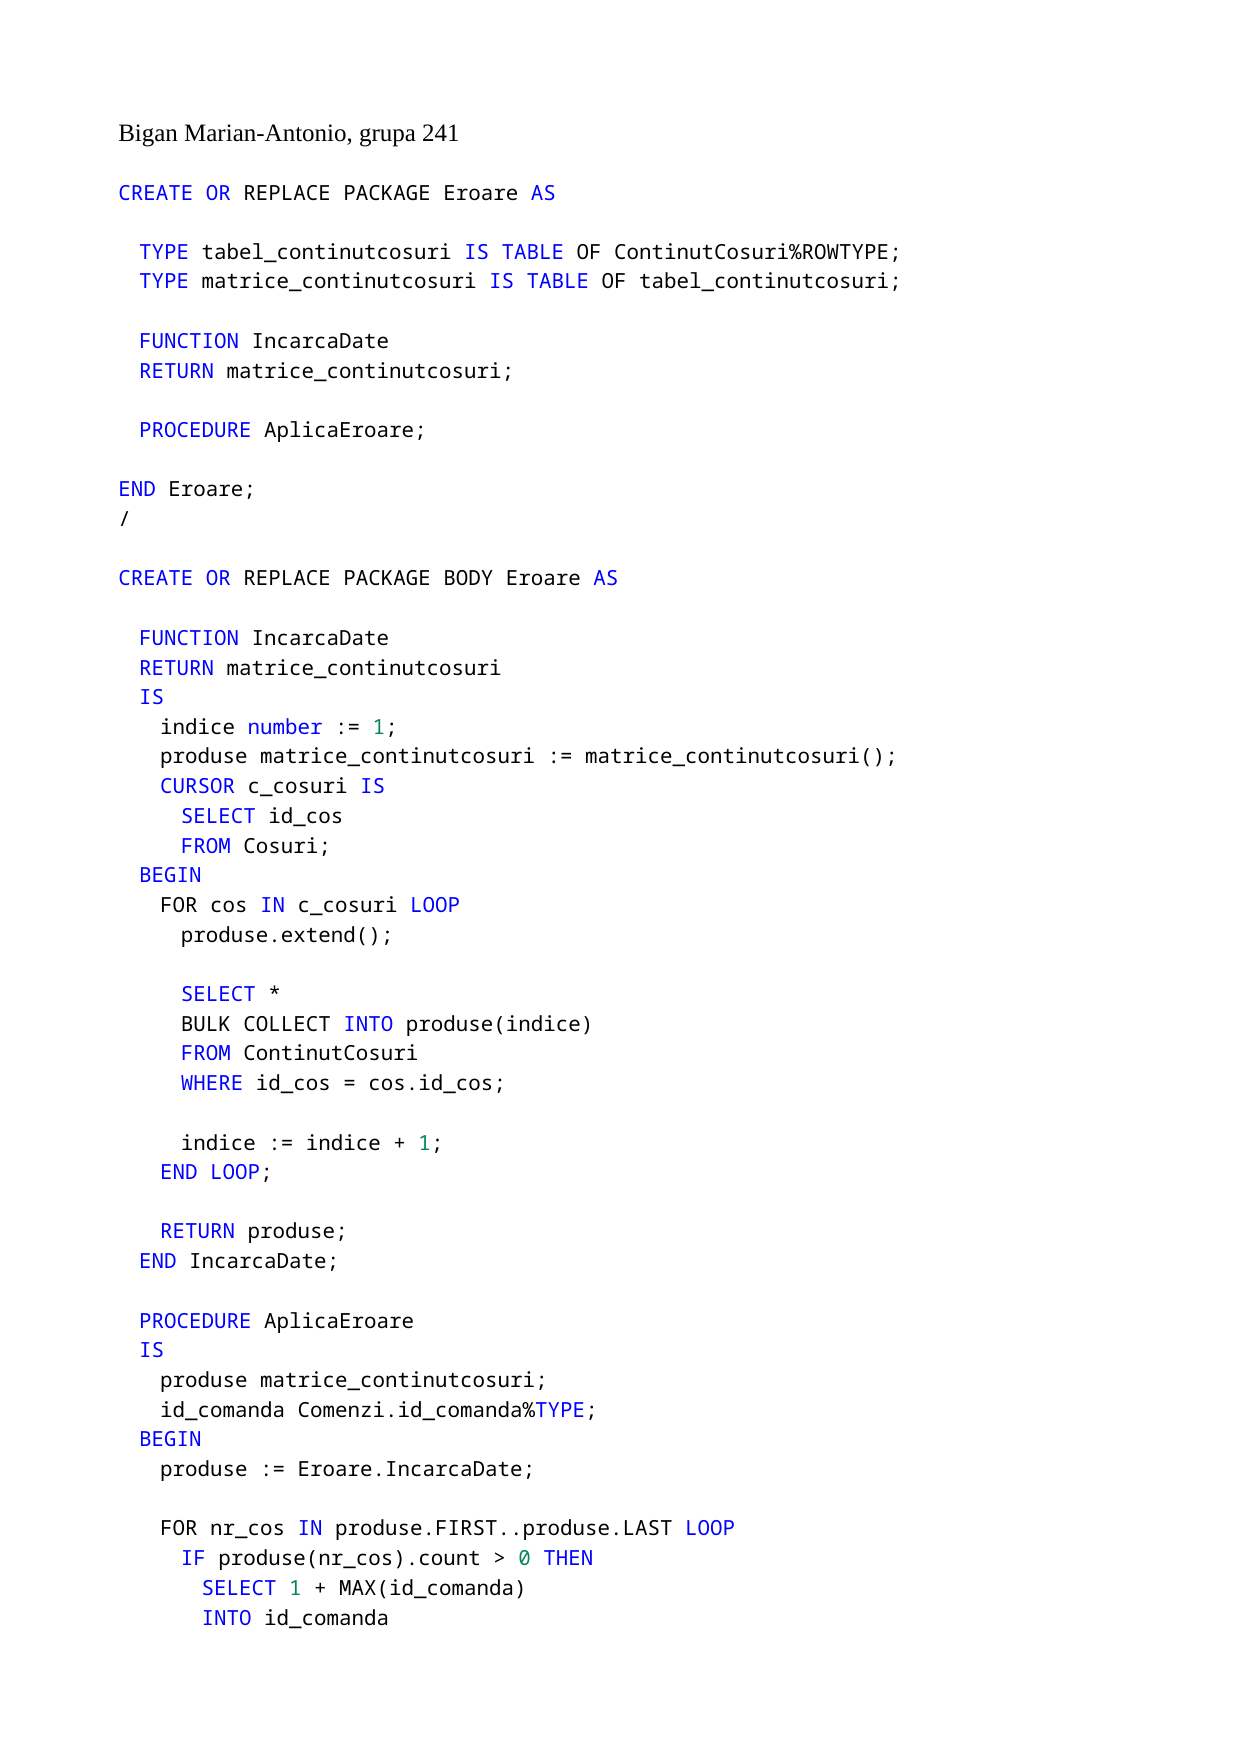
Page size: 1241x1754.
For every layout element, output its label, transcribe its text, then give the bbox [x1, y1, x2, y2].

text indice number := 1; [118, 711, 1122, 740]
text id_comanda Comenzi.id_comanda%TYPE; [118, 1393, 1122, 1423]
text FROM Cosuri; [118, 829, 1122, 859]
text FUNCTION IncarcaDate [118, 622, 1122, 651]
text SELECT id_cos [118, 800, 1122, 829]
text IS [118, 1334, 1122, 1364]
text SELECT 1 + MAX(id_comanda) [118, 1572, 1122, 1601]
text FOR cos IN c_cosuri LOOP [118, 889, 1122, 918]
text RETURN matrice_continutcosuri [118, 651, 1122, 681]
text / [118, 503, 1122, 533]
text produse matrice_continutcosuri; [118, 1364, 1122, 1393]
text FUNCTION IncarcaDate [118, 325, 1122, 354]
text PROCEDURE AplicaEroare [118, 1304, 1122, 1334]
text FROM ContinutCosuri [118, 1037, 1122, 1067]
text BULK COLLECT INTO produse(indice) [118, 1008, 1122, 1037]
text TYPE tabel_continutcosuri IS TABLE OF ContinutCosuri%ROWTYPE; [118, 236, 1122, 265]
text RETURN produse; [118, 1215, 1122, 1245]
text WHERE id_cos = cos.id_cos; [118, 1067, 1122, 1097]
text produse := Eroare.IncarcaDate; [118, 1453, 1122, 1483]
text IF produse(nr_cos).count > 0 THEN [118, 1542, 1122, 1572]
text END Eroare; [118, 473, 1122, 503]
text produse matrice_continutcosuri := matrice_continutcosuri(); [118, 740, 1122, 770]
text END IncarcaDate; [118, 1245, 1122, 1275]
text produse.extend(); [118, 918, 1122, 948]
text IS [118, 681, 1122, 711]
text SELECT * [118, 978, 1122, 1008]
text CURSOR c_cosuri IS [118, 770, 1122, 800]
text BEGIN [118, 859, 1122, 889]
text TYPE matrice_continutcosuri IS TABLE OF tabel_continutcosuri; [118, 265, 1122, 295]
text FOR nr_cos IN produse.FIRST..produse.LAST LOOP [118, 1512, 1122, 1542]
text RETURN matrice_continutcosuri; [118, 354, 1122, 384]
text INTO id_comanda [118, 1601, 1122, 1631]
text CREATE OR REPLACE PACKAGE BODY Eroare AS [118, 562, 1122, 592]
text CREATE OR REPLACE PACKAGE Eroare AS [118, 176, 1122, 206]
text BEGIN [118, 1423, 1122, 1453]
text PROCEDURE AplicaEroare; [118, 414, 1122, 443]
text indice := indice + 1; [118, 1126, 1122, 1156]
text END LOOP; [118, 1156, 1122, 1186]
